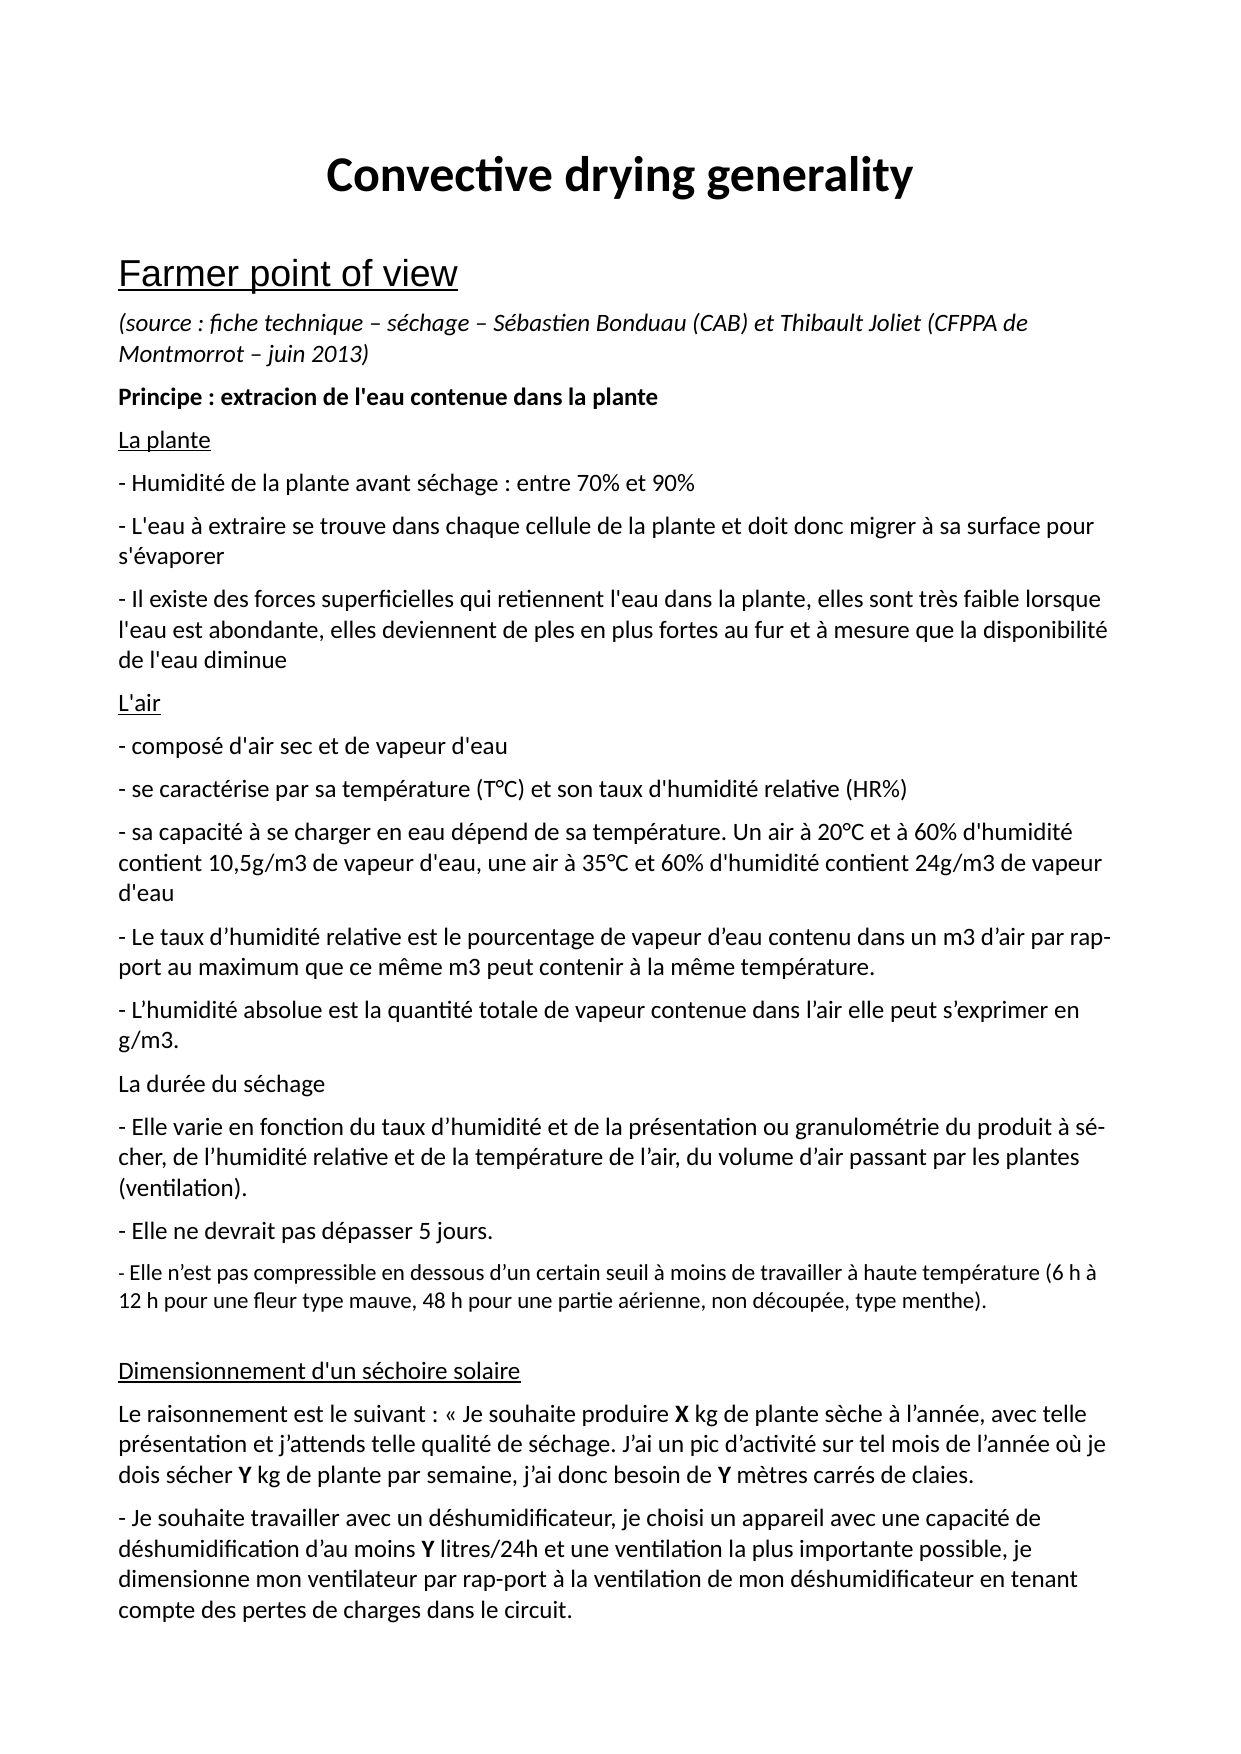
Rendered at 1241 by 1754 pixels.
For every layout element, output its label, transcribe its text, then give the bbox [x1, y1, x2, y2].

text - composé d'air sec et de vapeur d'eau [118, 731, 1122, 761]
text - se caractérise par sa température (T°C) et son taux d'humidité relative (HR%) [118, 773, 1122, 804]
text - Le taux d’humidité relative est le pourcentage de vapeur d’eau contenu dans un m3 d’air par rap-port au maximum que ce même m3 peut contenir à la même température. [118, 921, 1122, 982]
text Le raisonnement est le suivant : « Je souhaite produire X kg de plante sèche à l’année, avec telle présentation et j’attends telle qualité de séchage. J’ai un pic d’activité sur tel mois de l’année où je dois sécher Y kg de plante par semaine, j’ai donc besoin de Y mètres carrés de claies. [118, 1398, 1122, 1490]
text Principe : extracion de l'eau contenue dans la plante [118, 381, 1122, 411]
subtitle Farmer point of view [118, 252, 1122, 295]
text - Elle ne devrait pas dépasser 5 jours. [118, 1215, 1122, 1245]
text - Je souhaite travailler avec un déshumidificateur, je choisi un appareil avec une capacité de déshumidification d’au moins Y litres/24h et une ventilation la plus importante possible, je dimensionne mon ventilateur par rap-port à la ventilation de mon déshumidificateur en tenant compte des pertes de charges dans le circuit. [118, 1502, 1122, 1624]
text - Il existe des forces superficielles qui retiennent l'eau dans la plante, elles sont très faible lorsque l'eau est abondante, elles deviennent de ples en plus fortes au fur et à mesure que la disponibilité de l'eau diminue [118, 583, 1122, 675]
text La plante [118, 424, 1122, 454]
text (source : fiche technique – séchage – Sébastien Bonduau (CAB) et Thibault Joliet (CFPPA de Montmorrot – juin 2013) [118, 307, 1122, 368]
text - L’humidité absolue est la quantité totale de vapeur contenue dans l’air elle peut s’exprimer en g/m3. [118, 994, 1122, 1055]
text Dimensionnement d'un séchoire solaire [118, 1355, 1122, 1386]
text L'air [118, 687, 1122, 718]
text - Elle varie en fonction du taux d’humidité et de la présentation ou granulométrie du produit à sé-cher, de l’humidité relative et de la température de l’air, du volume d’air passant par les plantes (ventilation). [118, 1111, 1122, 1202]
text - L'eau à extraire se trouve dans chaque cellule de la plante et doit donc migrer à sa surface pour s'évaporer [118, 510, 1122, 571]
text La durée du séchage [118, 1068, 1122, 1098]
text - sa capacité à se charger en eau dépend de sa température. Un air à 20°C et à 60% d'humidité contient 10,5g/m3 de vapeur d'eau, une air à 35°C et 60% d'humidité contient 24g/m3 de vapeur d'eau [118, 817, 1122, 908]
title Convective drying generality [118, 143, 1122, 204]
text - Humidité de la plante avant séchage : entre 70% et 90% [118, 467, 1122, 497]
text - Elle n’est pas compressible en dessous d’un certain seuil à moins de travailler à haute température (6 h à 12 h pour une fleur type mauve, 48 h pour une partie aérienne, non découpée, type menthe). [118, 1258, 1122, 1314]
